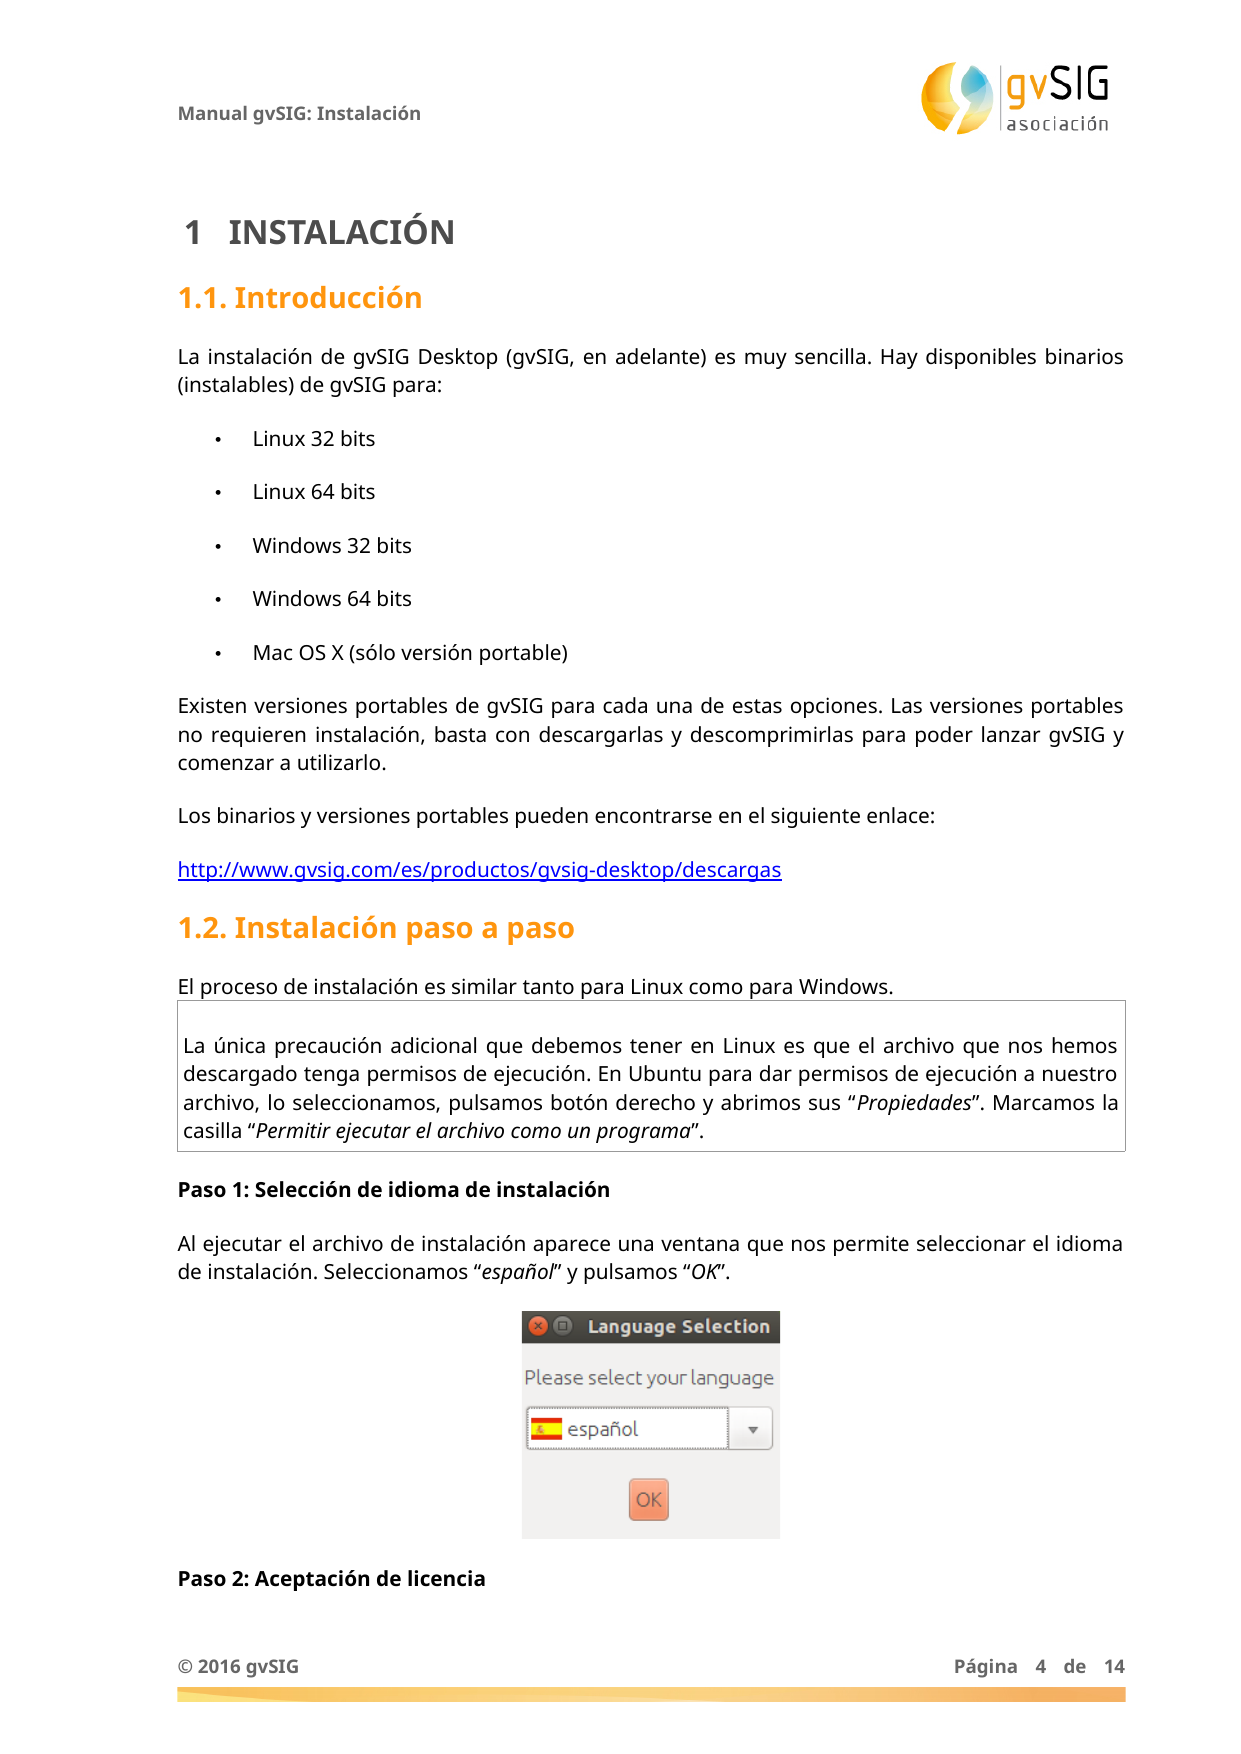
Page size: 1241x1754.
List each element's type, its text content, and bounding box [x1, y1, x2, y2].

list Windows 64 bits [215, 584, 1125, 613]
text Existen versiones portables de gvSIG para cada una de estas opciones. Las versiones portables no requieren instalación, basta con descargarlas y descomprimirlas para poder lanzar gvSIG y comenzar a utilizarlo. [177, 691, 1125, 777]
subtitle Instalación [183, 208, 1125, 254]
text Al ejecutar el archivo de instalación aparece una ventana que nos permite seleccionar el idioma de instalación. Seleccionamos “español” y pulsamos “OK”. [177, 1229, 1125, 1286]
table_header La única precaución adicional que debemos tener en Linux es que el archivo que nos hemos descargado tenga permisos de ejecución. En Ubuntu para dar permisos de ejecución a nuestro archivo, lo seleccionamos, pulsamos botón derecho y abrimos sus “Propiedades”. Marcamos la casilla “Permitir ejecutar el archivo como un programa”. [178, 1001, 1125, 1151]
list Windows 32 bits [215, 531, 1125, 559]
list Linux 64 bits [215, 477, 1125, 506]
text El proceso de instalación es similar tanto para Linux como para Windows. [177, 972, 1125, 1000]
text Los binarios y versiones portables pueden encontrarse en el siguiente enlace: [177, 802, 1125, 830]
subtitle 1.1. Introducción [177, 277, 1125, 317]
subtitle 1.2. Instalación paso a paso [177, 907, 1125, 947]
picture [902, 47, 1122, 148]
list Mac OS X (sólo versión portable) [215, 638, 1125, 666]
picture [177, 1687, 1126, 1702]
list Linux 32 bits [215, 424, 1125, 452]
picture [521, 1311, 781, 1539]
text http://www.gvsig.com/es/productos/gvsig-desktop/descargas [177, 855, 1125, 883]
text La instalación de gvSIG Desktop (gvSIG, en adelante) es muy sencilla. Hay disponibles binarios (instalables) de gvSIG para: [177, 342, 1125, 399]
text Paso 2: Aceptación de licencia [177, 1564, 1125, 1592]
text Paso 1: Selección de idioma de instalación [177, 1176, 1125, 1204]
